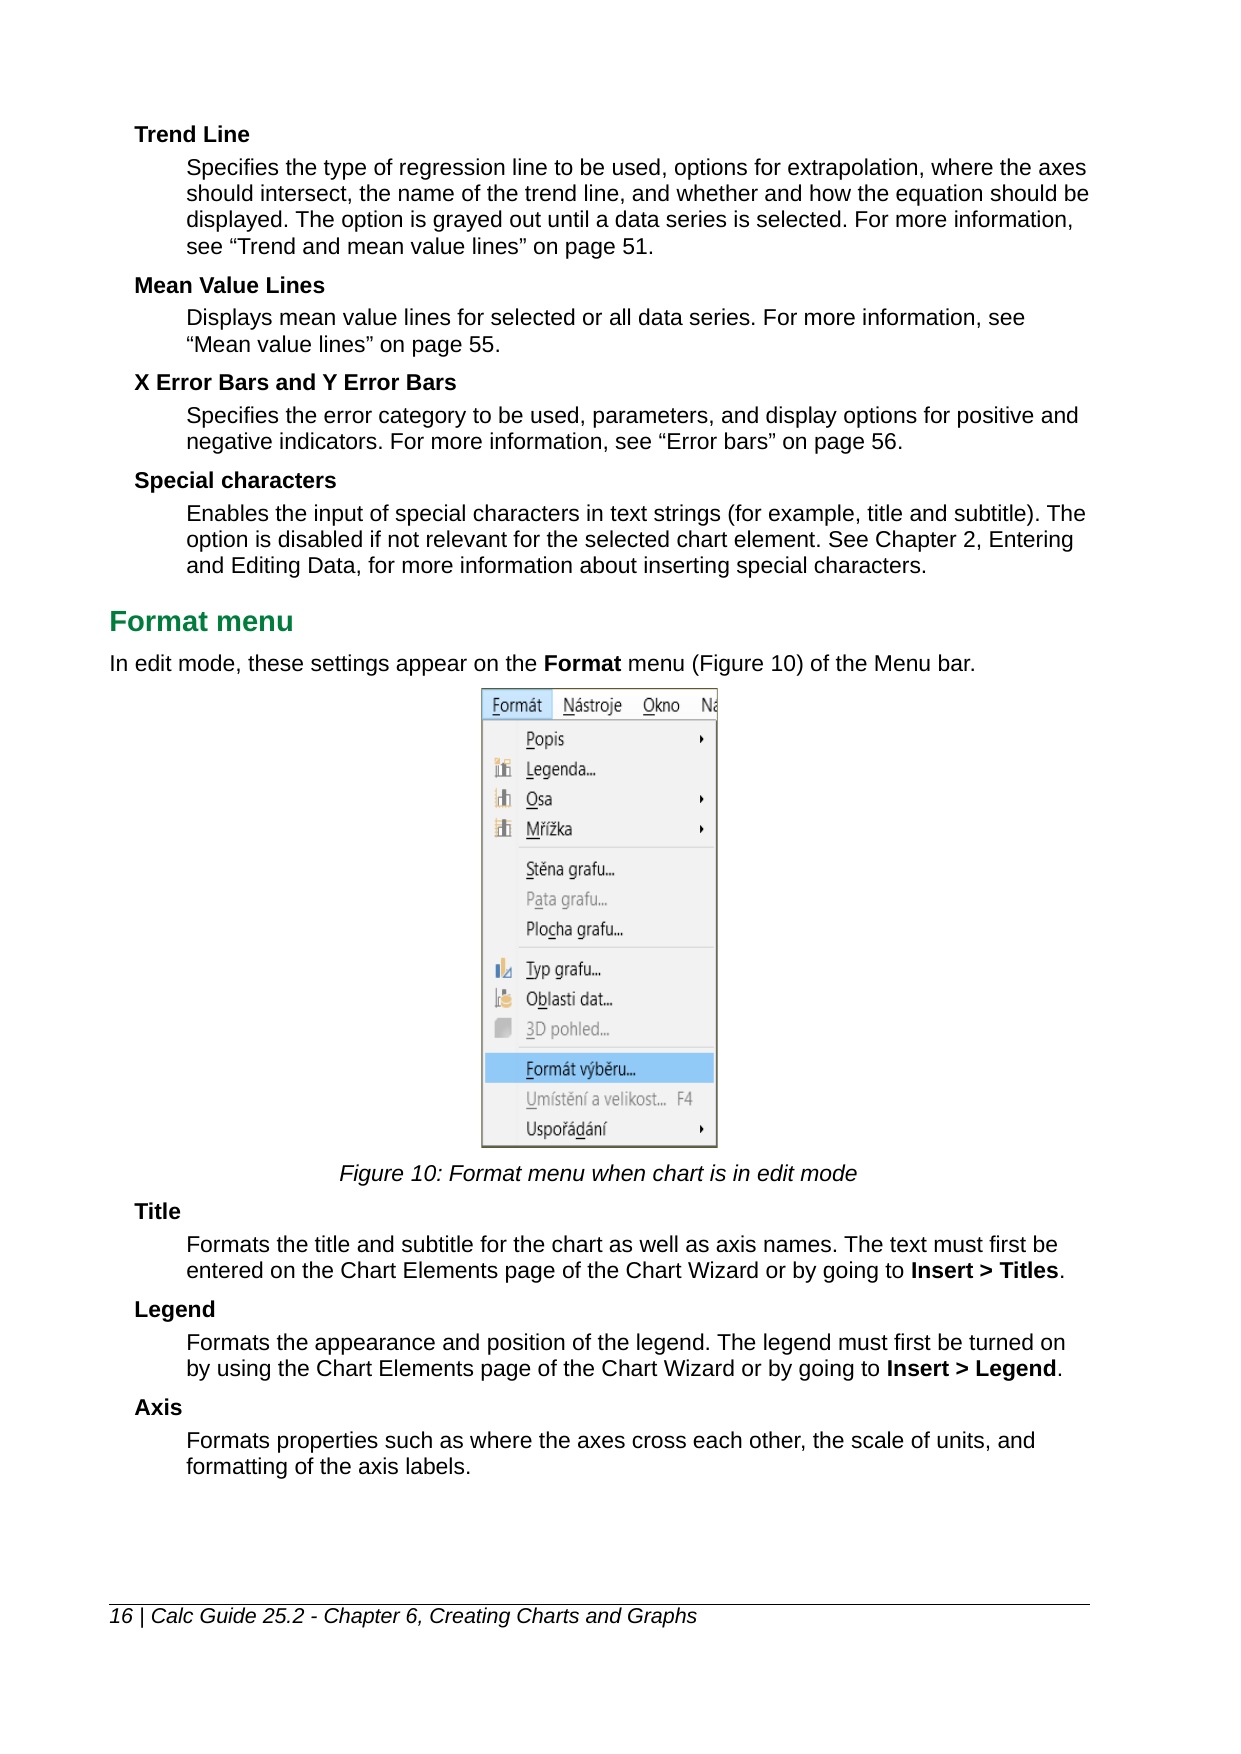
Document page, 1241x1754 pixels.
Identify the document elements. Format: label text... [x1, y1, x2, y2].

subtitle Format menu [109, 604, 1090, 637]
picture [481, 688, 718, 1148]
text Trend Line [134, 121, 1090, 147]
text Figure 10: Format menu when chart is in edit mode [339, 1159, 860, 1186]
text Legend [134, 1296, 1090, 1322]
text Axis [134, 1394, 1090, 1420]
text Formats the title and subtitle for the chart as well as axis names. The text must first be entered on the Chart Elements page of the Chart Wizard or by going to Insert > Titles. [186, 1231, 1090, 1284]
text Formats the appearance and position of the legend. The legend must first be turned on by using the Chart Elements page of the Chart Wizard or by going to Insert > Legend. [186, 1329, 1090, 1381]
text X Error Bars and Y Error Bars [134, 369, 1090, 396]
text In edit mode, these settings appear on the Format menu (Figure 10) of the Menu bar. [109, 649, 1090, 676]
text Displays mean value lines for selected or all data series. For more information, see “Mean value lines” on page 55. [186, 304, 1090, 357]
text Specifies the error category to be used, parameters, and display options for positive and negative indicators. For more information, see “Error bars” on page 56. [186, 402, 1090, 455]
text Formats properties such as where the axes cross each other, the scale of units, and formatting of the axis labels. [186, 1427, 1090, 1479]
text Specifies the type of regression line to be used, options for extrapolation, where the axes should intersect, the name of the trend line, and whether and how the equation should be displayed. The option is grayed out until a data series is selected. For more information, see “Trend and mean value lines” on page 51. [186, 154, 1090, 259]
text Special characters [134, 467, 1090, 493]
text Mean Value Lines [134, 272, 1090, 298]
text Enables the input of special characters in text strings (for example, title and subtitle). The option is disabled if not relevant for the selected chart element. See Chapter 2, Entering and Editing Data, for more information about inserting special characters. [186, 500, 1090, 579]
text Title [134, 1198, 1090, 1225]
